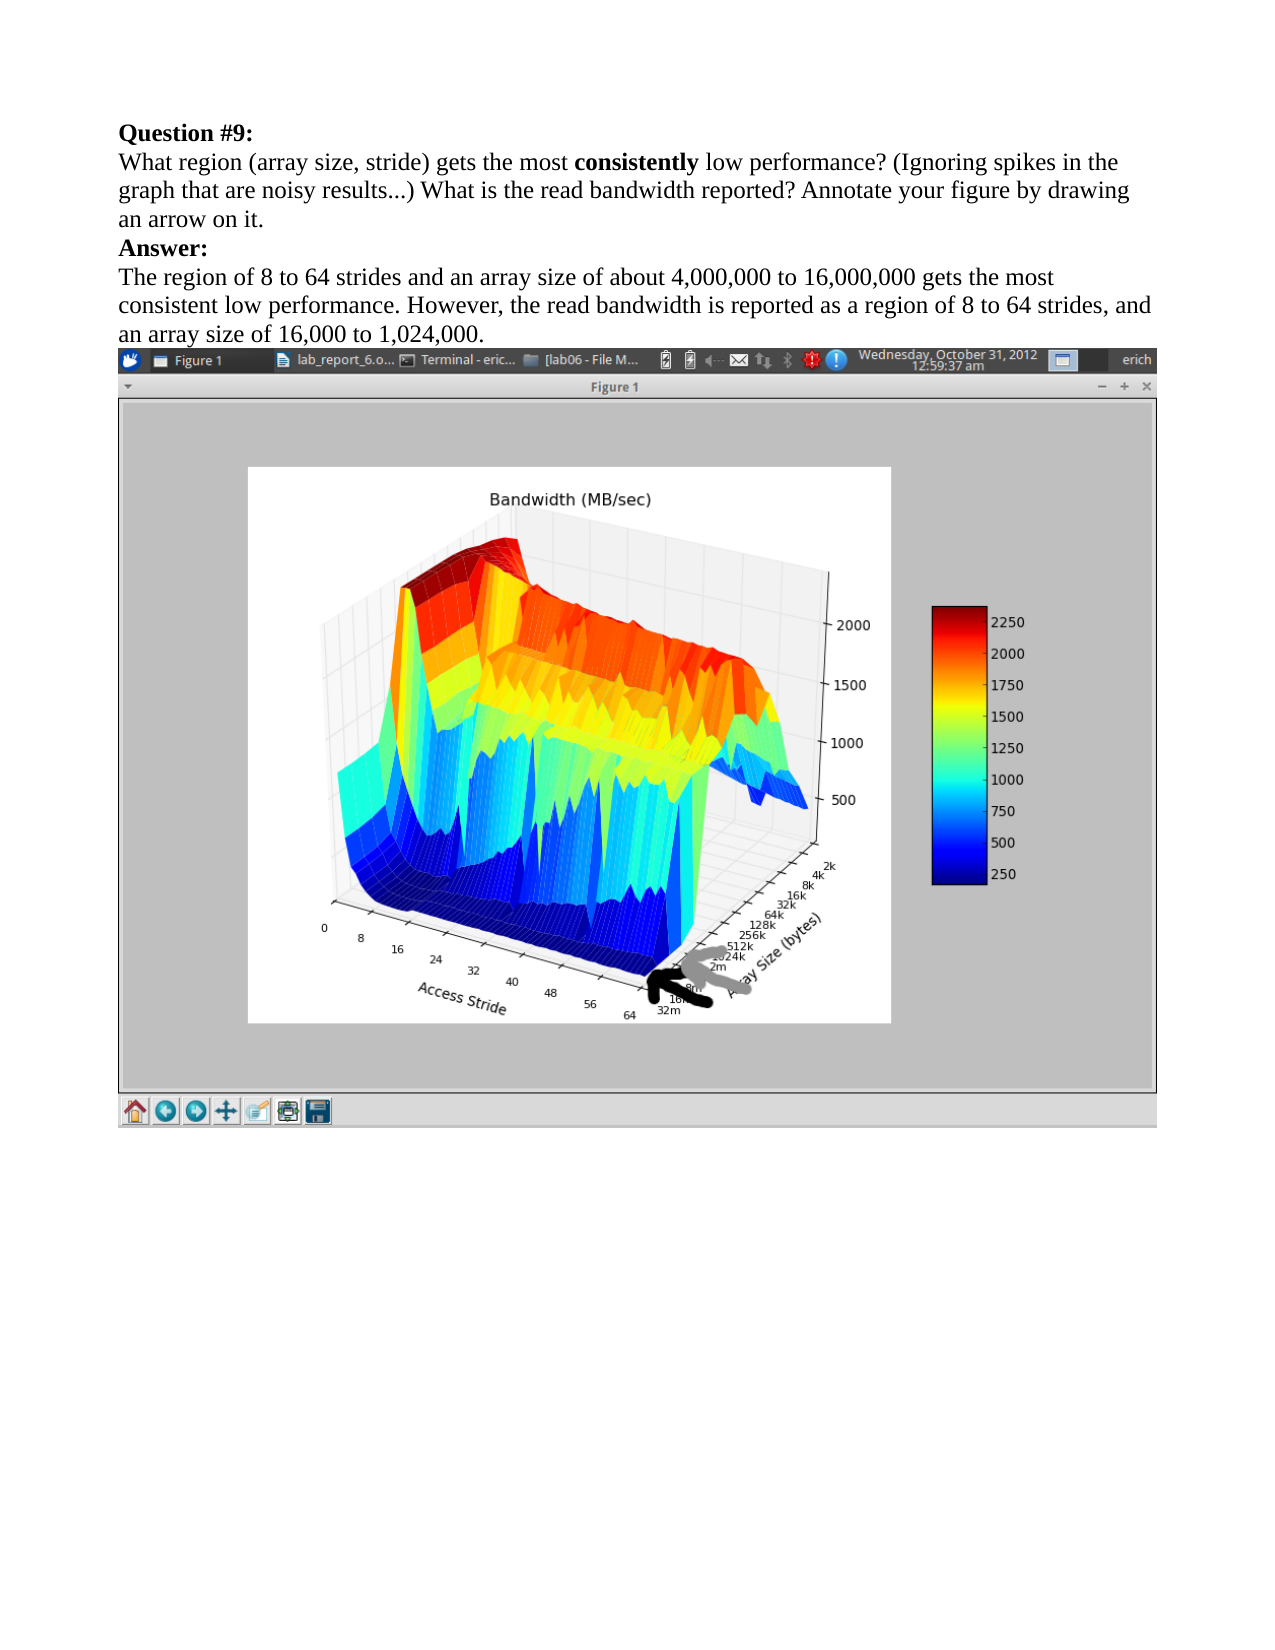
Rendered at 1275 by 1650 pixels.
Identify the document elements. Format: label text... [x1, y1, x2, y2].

text Question #9: [118, 118, 1157, 147]
text The region of 8 to 64 strides and an array size of about 4,000,000 to 16,000,000 gets the most consistent low performance. However, the read bandwidth is reported as a region of 8 to 64 strides, and an array size of 16,000 to 1,024,000. [118, 262, 1157, 348]
picture [118, 348, 1157, 1128]
text Answer: [118, 233, 1157, 262]
text What region (array size, stride) gets the most consistently low performance? (Ignoring spikes in the graph that are noisy results...) What is the read bandwidth reported? Annotate your figure by drawing an arrow on it. [118, 147, 1157, 233]
